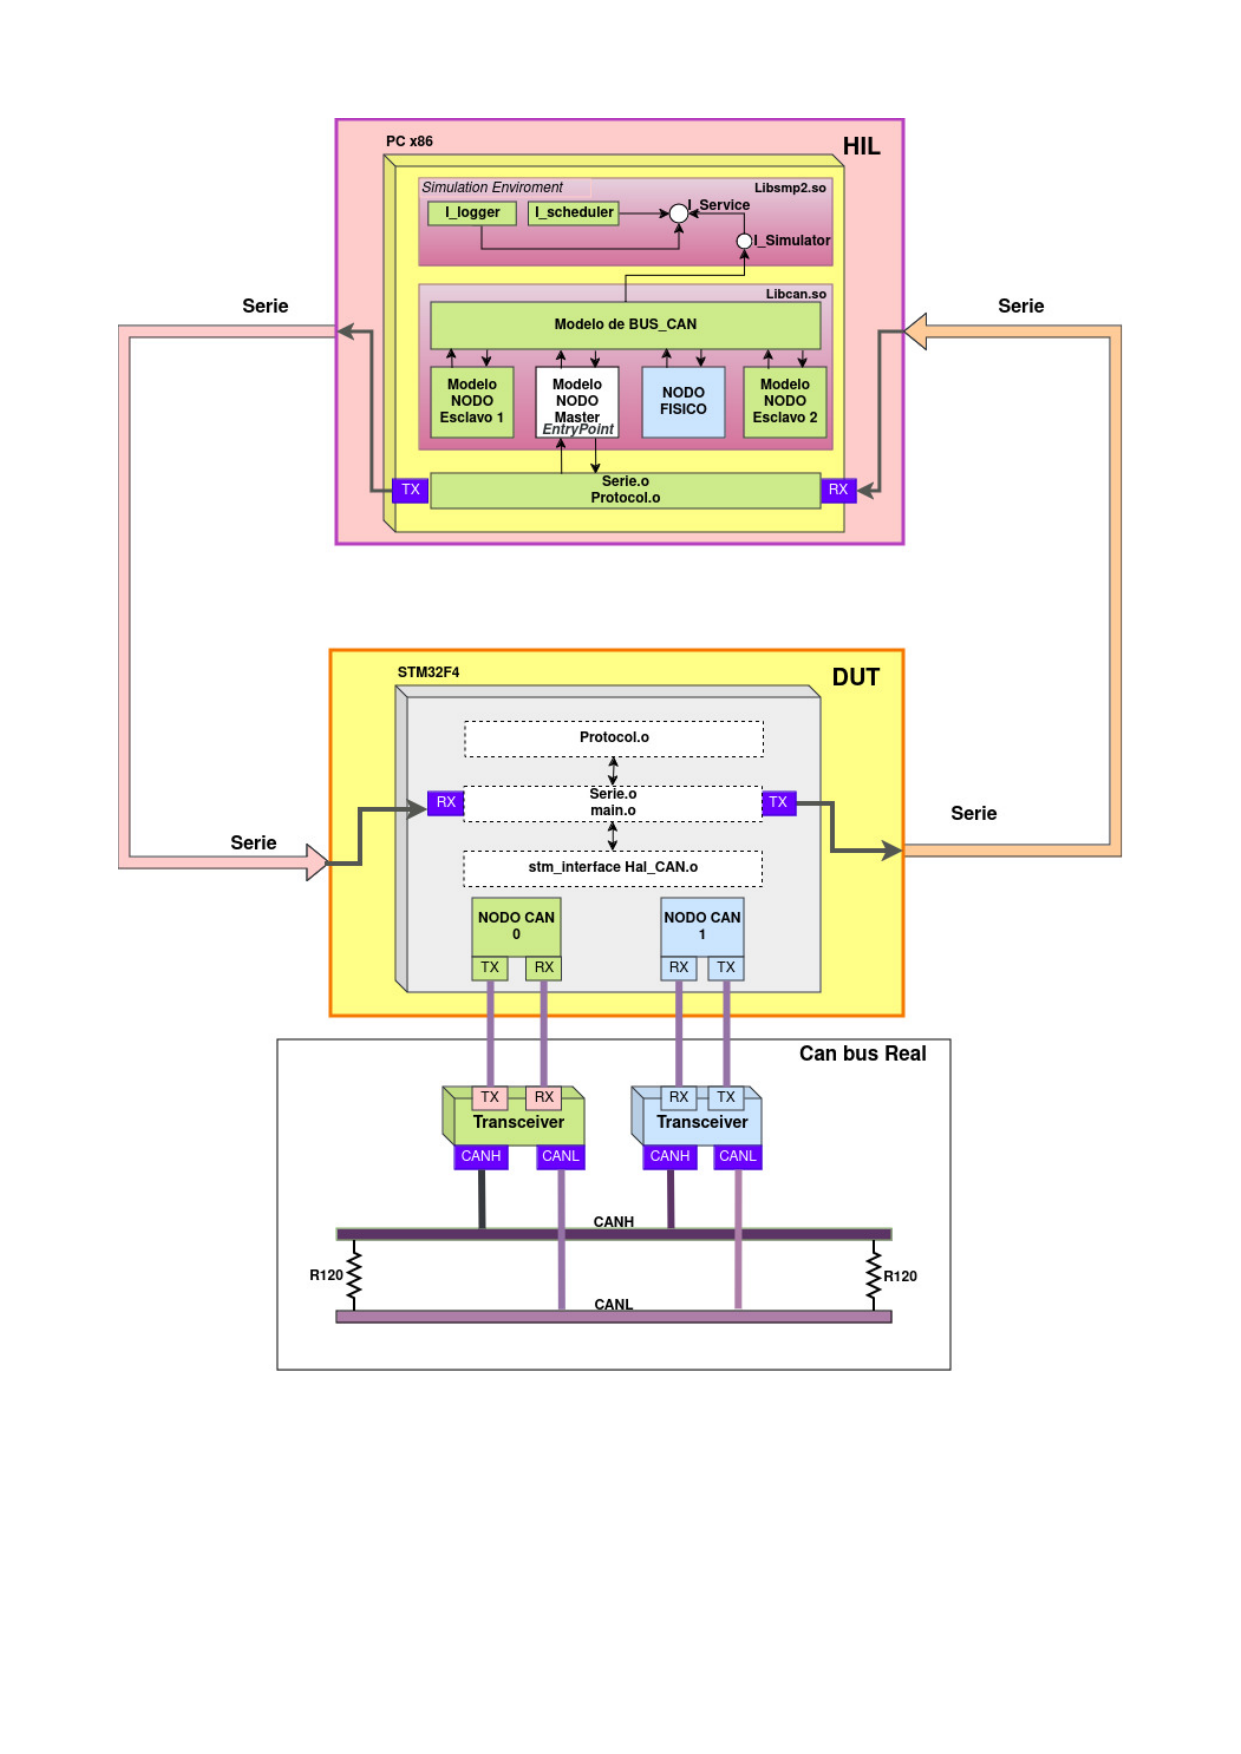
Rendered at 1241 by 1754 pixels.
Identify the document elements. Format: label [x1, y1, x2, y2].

picture [118, 118, 1123, 1371]
